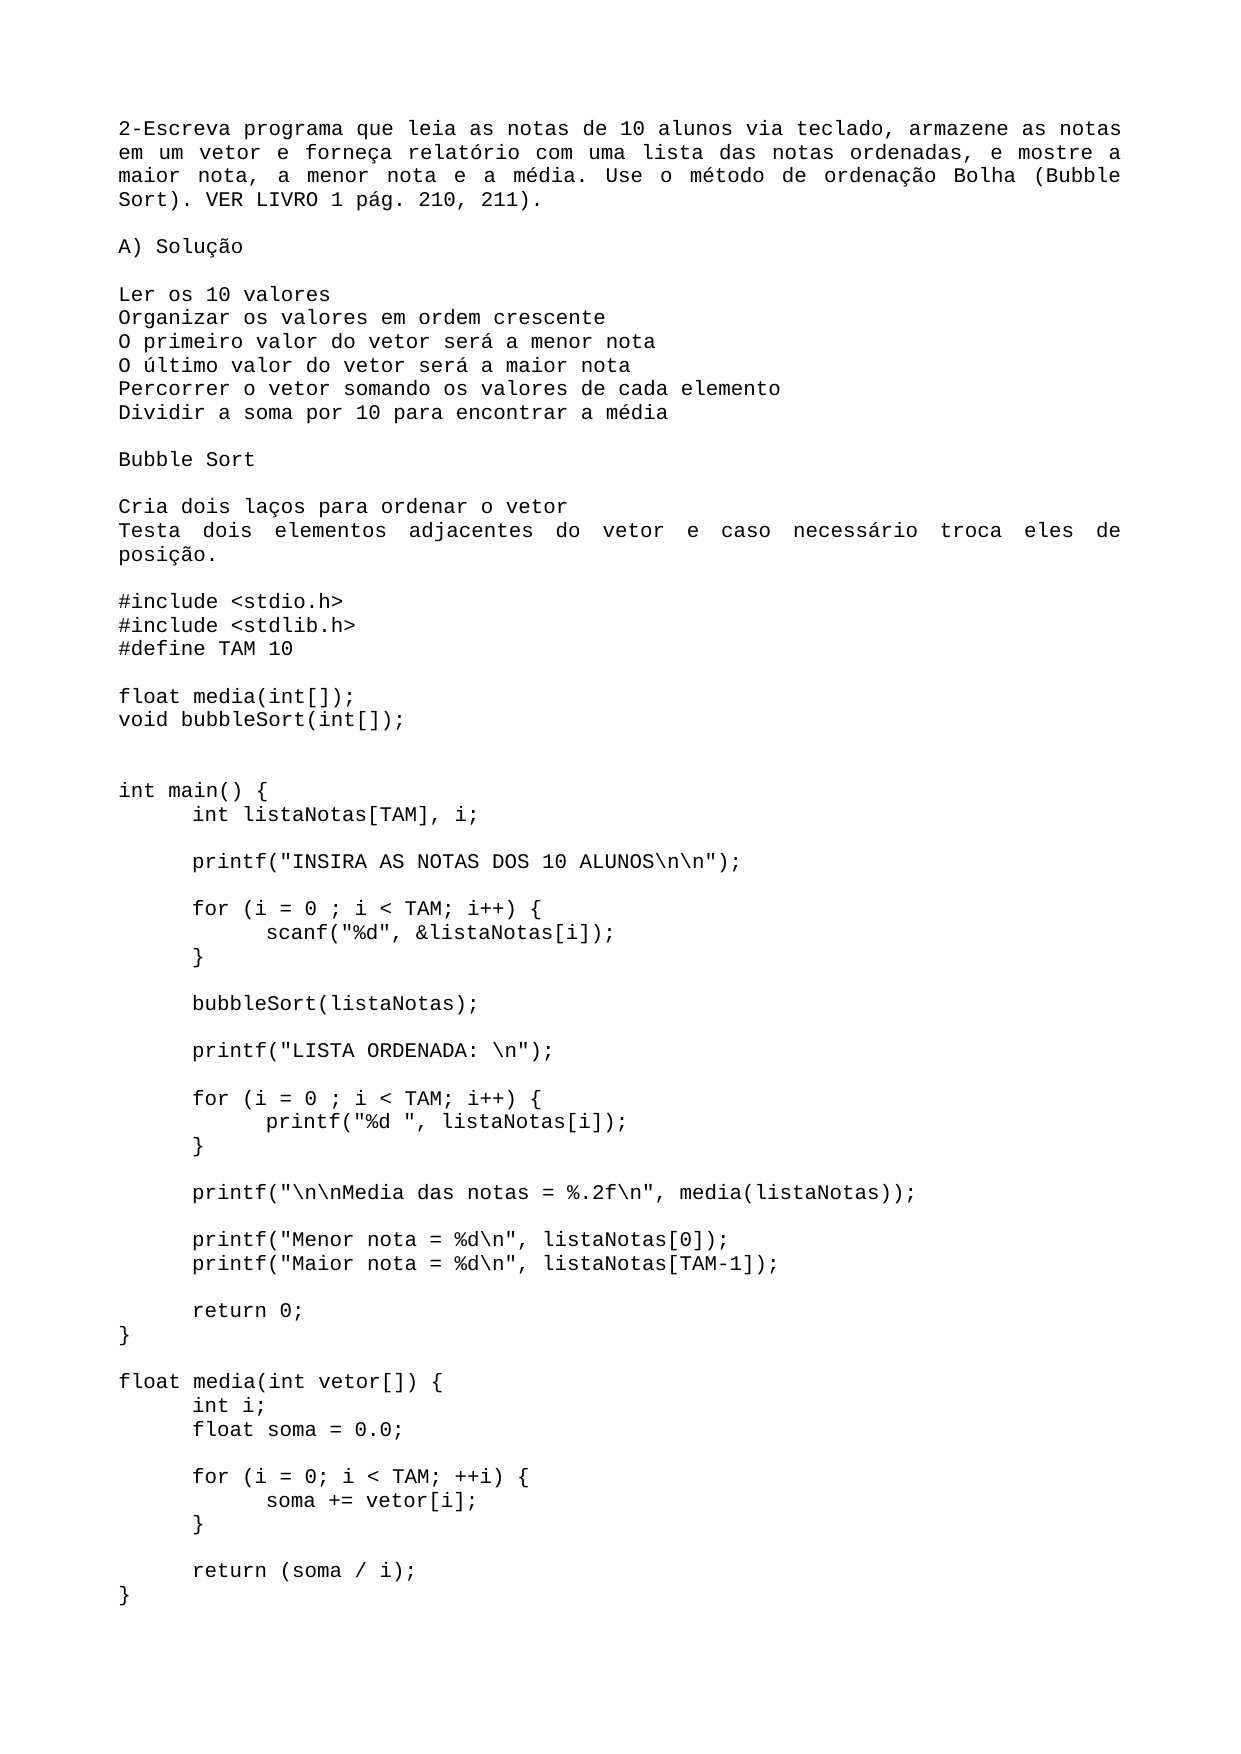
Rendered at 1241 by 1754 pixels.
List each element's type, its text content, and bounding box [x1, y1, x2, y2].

text int i; [118, 1395, 1122, 1419]
text Organizar os valores em ordem crescente [118, 307, 1122, 331]
text Testa dois elementos adjacentes do vetor e caso necessário troca eles de posição. [118, 520, 1122, 567]
text printf("\n\nMedia das notas = %.2f\n", media(listaNotas)); [118, 1182, 1122, 1206]
text } [118, 1513, 1122, 1537]
text } [118, 1584, 1122, 1608]
text #include <stdio.h> [118, 591, 1122, 615]
text int listaNotas[TAM], i; [118, 804, 1122, 827]
text Ler os 10 valores [118, 284, 1122, 307]
text Percorrer o vetor somando os valores de cada elemento [118, 378, 1122, 402]
text Dividir a soma por 10 para encontrar a média [118, 402, 1122, 426]
text float media(int[]); [118, 686, 1122, 709]
text bubbleSort(listaNotas); [118, 993, 1122, 1017]
text printf("%d ", listaNotas[i]); [118, 1111, 1122, 1135]
text Bubble Sort [118, 449, 1122, 473]
text A) Solução [118, 236, 1122, 260]
text #include <stdlib.h> [118, 615, 1122, 638]
text return 0; [118, 1300, 1122, 1324]
text scanf("%d", &listaNotas[i]); [118, 922, 1122, 946]
text void bubbleSort(int[]); [118, 709, 1122, 733]
text for (i = 0 ; i < TAM; i++) { [118, 898, 1122, 922]
text } [118, 1135, 1122, 1158]
text Cria dois laços para ordenar o vetor [118, 496, 1122, 520]
text int main() { [118, 780, 1122, 804]
text } [118, 1324, 1122, 1348]
text float media(int vetor[]) { [118, 1371, 1122, 1395]
text soma += vetor[i]; [118, 1489, 1122, 1513]
text 2-Escreva programa que leia as notas de 10 alunos via teclado, armazene as notas em um vetor e forneça relatório com uma lista das notas ordenadas, e mostre a maior nota, a menor nota e a média. Use o método de ordenação Bolha (Bubble Sort). VER LIVRO 1 pág. 210, 211). [118, 118, 1122, 213]
text printf("Menor nota = %d\n", listaNotas[0]); [118, 1229, 1122, 1253]
text O último valor do vetor será a maior nota [118, 354, 1122, 378]
text } [118, 946, 1122, 969]
text O primeiro valor do vetor será a menor nota [118, 331, 1122, 354]
text printf("LISTA ORDENADA: \n"); [118, 1040, 1122, 1064]
text for (i = 0; i < TAM; ++i) { [118, 1466, 1122, 1489]
text printf("INSIRA AS NOTAS DOS 10 ALUNOS\n\n"); [118, 851, 1122, 875]
text #define TAM 10 [118, 638, 1122, 662]
text float soma = 0.0; [118, 1419, 1122, 1442]
text printf("Maior nota = %d\n", listaNotas[TAM-1]); [118, 1253, 1122, 1277]
text for (i = 0 ; i < TAM; i++) { [118, 1088, 1122, 1111]
text return (soma / i); [118, 1561, 1122, 1584]
